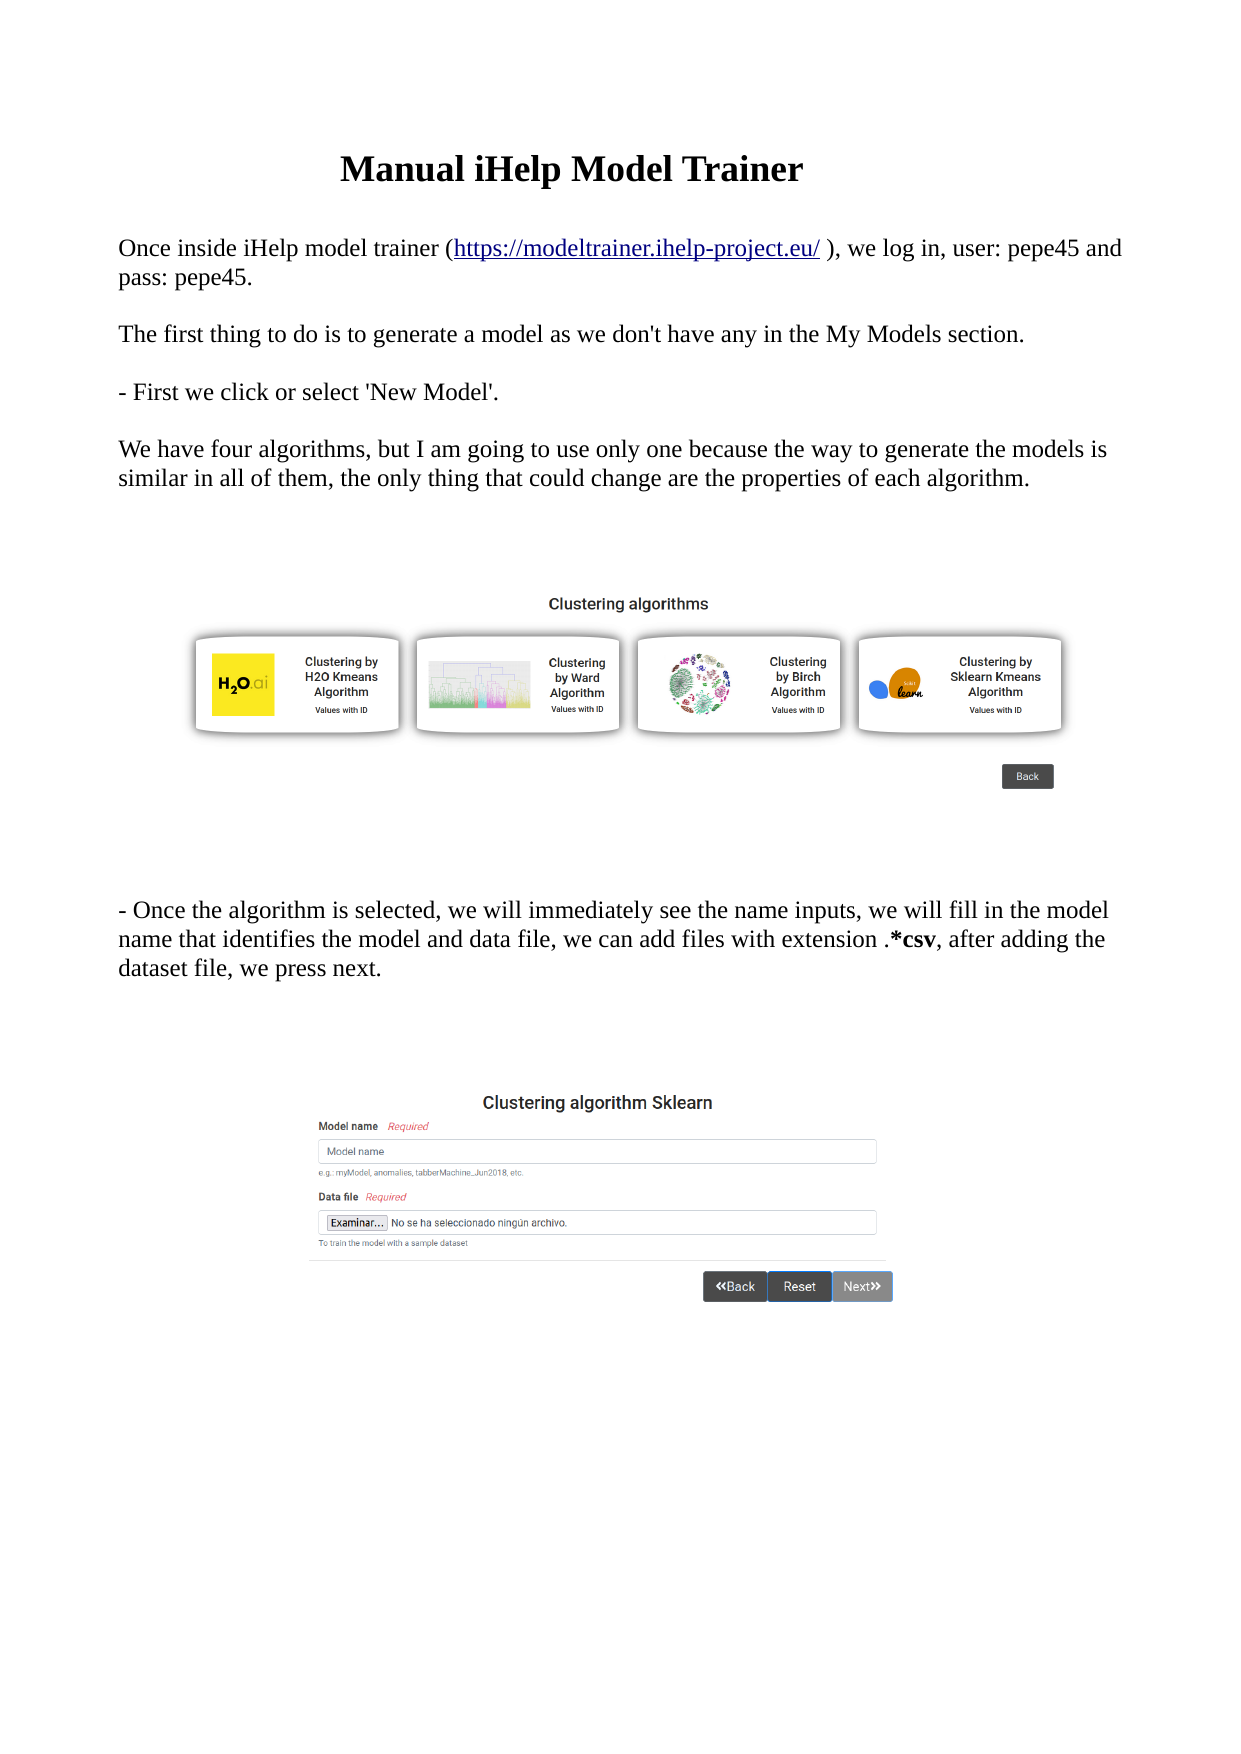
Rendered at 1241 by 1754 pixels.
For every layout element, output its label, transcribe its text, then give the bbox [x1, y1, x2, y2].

text Once inside iHelp model trainer (https://modeltrainer.ihelp-project.eu/ ), we log in, user: pepe45 and pass: pepe45. [118, 233, 1122, 291]
picture [108, 1045, 1113, 1342]
text - Once the algorithm is selected, we will immediately see the name inputs, we will fill in the model name that identifies the model and data file, we can add files with extension .*csv, after adding the dataset file, we press next. [118, 895, 1122, 981]
text We have four algorithms, but I am going to use only one because the way to generate the models is similar in all of them, the only thing that could change are the properties of each algorithm. [118, 434, 1122, 492]
picture [118, 549, 1123, 809]
text The first thing to do is to generate a model as we don't have any in the My Models section. [118, 319, 1122, 348]
text - First we click or select 'New Model'. [118, 377, 1122, 406]
text Manual iHelp Model Trainer [118, 147, 1122, 190]
